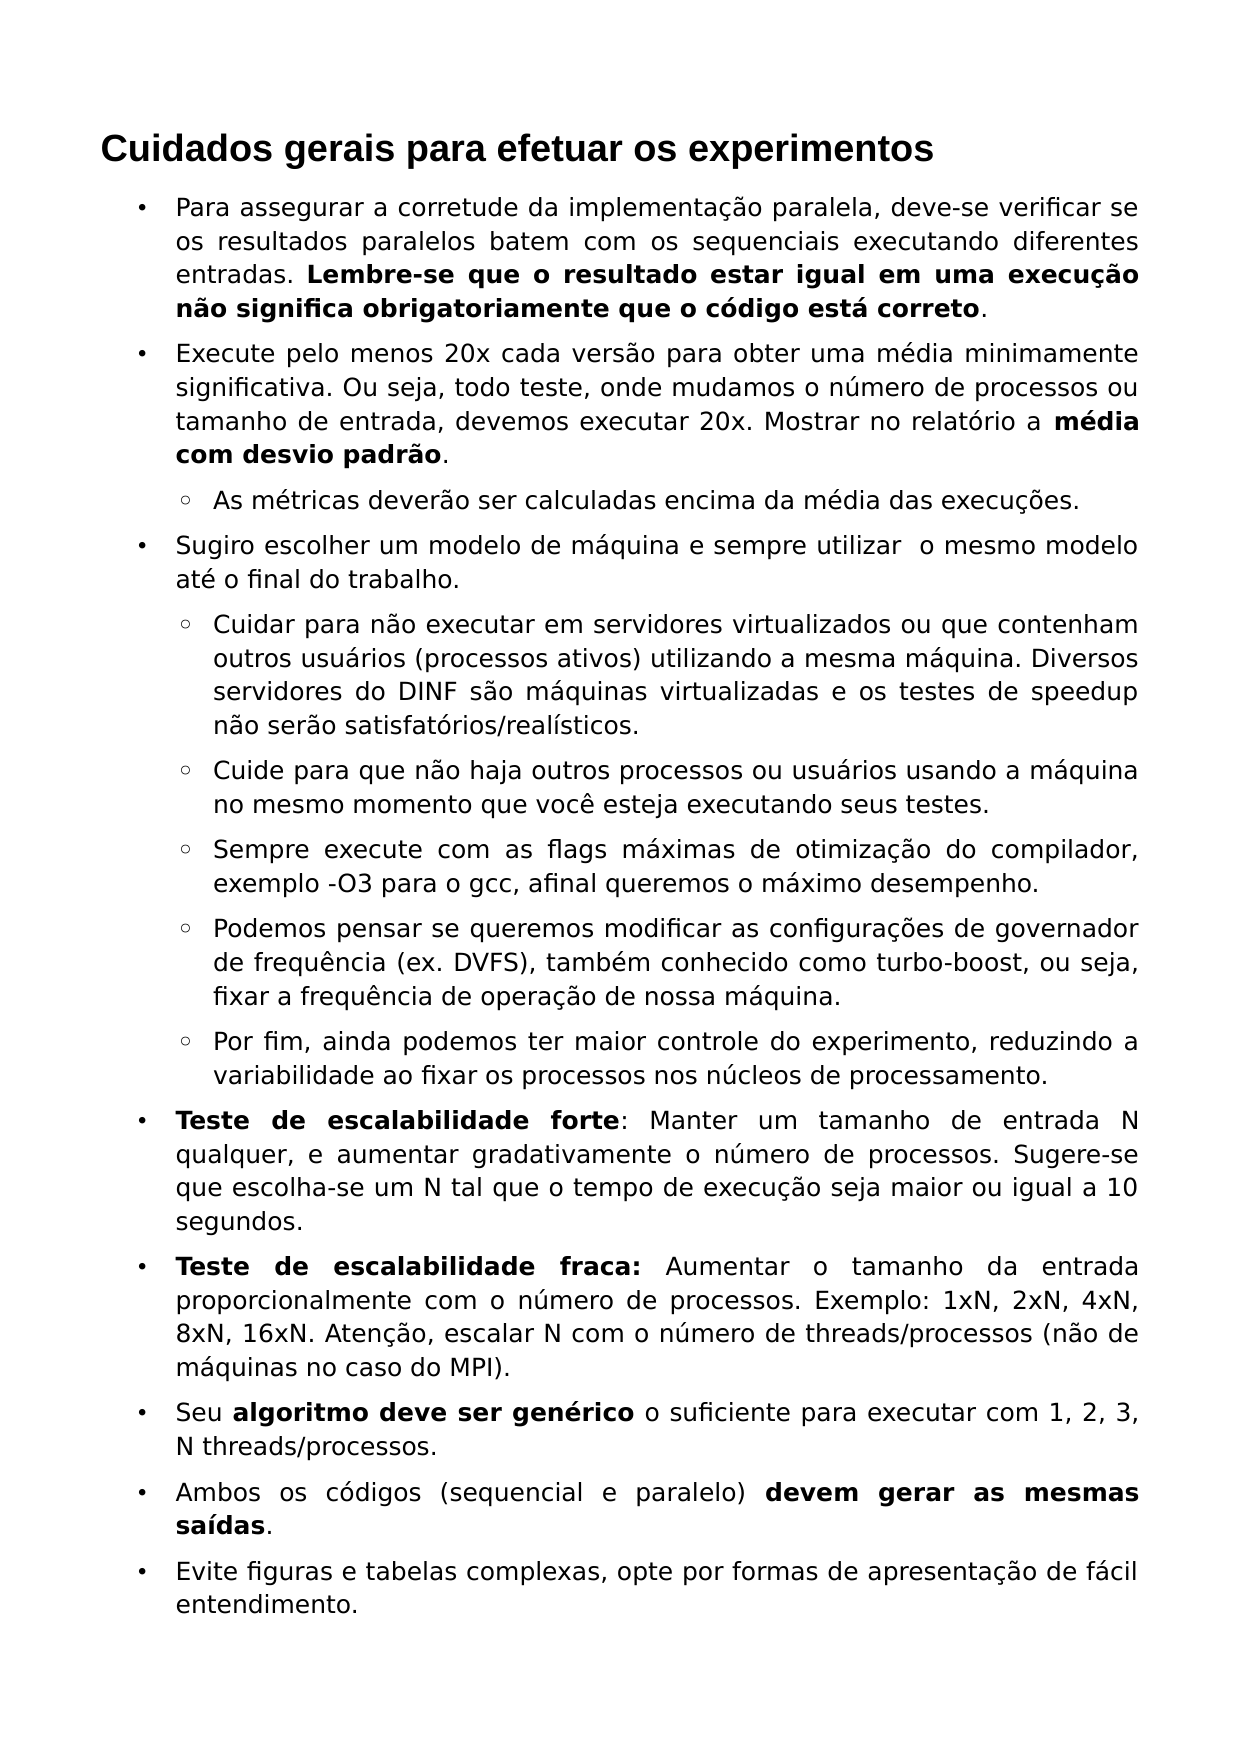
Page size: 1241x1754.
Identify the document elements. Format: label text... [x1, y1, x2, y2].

subtitle Cuidados gerais para efetuar os experimentos [100, 125, 1140, 169]
list Para assegurar a corretude da implementação paralela, deve-se verificar se os resultados paralelos batem com os sequenciais executando diferentes entradas. Lembre-se que o resultado estar igual em uma execução não significa obrigatoriamente que o código está correto. [138, 193, 1140, 323]
list Teste de escalabilidade forte: Manter um tamanho de entrada N qualquer, e aumentar gradativamente o número de processos. Sugere-se que escolha-se um N tal que o tempo de execução seja maior ou igual a 10 segundos. [138, 1106, 1140, 1236]
list Sempre execute com as flags máximas de otimização do compilador, exemplo -O3 para o gcc, afinal queremos o máximo desempenho. [175, 836, 1140, 898]
list Evite figuras e tabelas complexas, opte por formas de apresentação de fácil entendimento. [138, 1557, 1140, 1619]
list Seu algoritmo deve ser genérico o suficiente para executar com 1, 2, 3, N threads/processos. [138, 1399, 1140, 1461]
list Teste de escalabilidade fraca: Aumentar o tamanho da entrada proporcionalmente com o número de processos. Exemplo: 1xN, 2xN, 4xN, 8xN, 16xN. Atenção, escalar N com o número de threads/processos (não de máquinas no caso do MPI). [138, 1252, 1140, 1382]
list Por fim, ainda podemos ter maior controle do experimento, reduzindo a variabilidade ao fixar os processos nos núcleos de processamento. [175, 1027, 1140, 1090]
list Podemos pensar se queremos modificar as configurações de governador de frequência (ex. DVFS), também conhecido como turbo-boost, ou seja, fixar a frequência de operação de nossa máquina. [175, 915, 1140, 1011]
list As métricas deverão ser calculadas encima da média das execuções. [175, 486, 1140, 515]
list Cuidar para não executar em servidores virtualizados ou que contenham outros usuários (processos ativos) utilizando a mesma máquina. Diversos servidores do DINF são máquinas virtualizadas e os testes de speedup não serão satisfatórios/realísticos. [175, 610, 1140, 740]
list Sugiro escolher um modelo de máquina e sempre utilizar o mesmo modelo até o final do trabalho. [138, 531, 1140, 594]
list Ambos os códigos (sequencial e paralelo) devem gerar as mesmas saídas. [138, 1478, 1140, 1540]
list Cuide para que não haja outros processos ou usuários usando a máquina no mesmo momento que você esteja executando seus testes. [175, 757, 1140, 819]
list Execute pelo menos 20x cada versão para obter uma média minimamente significativa. Ou seja, todo teste, onde mudamos o número de processos ou tamanho de entrada, devemos executar 20x. Mostrar no relatório a média com desvio padrão. [138, 340, 1140, 469]
